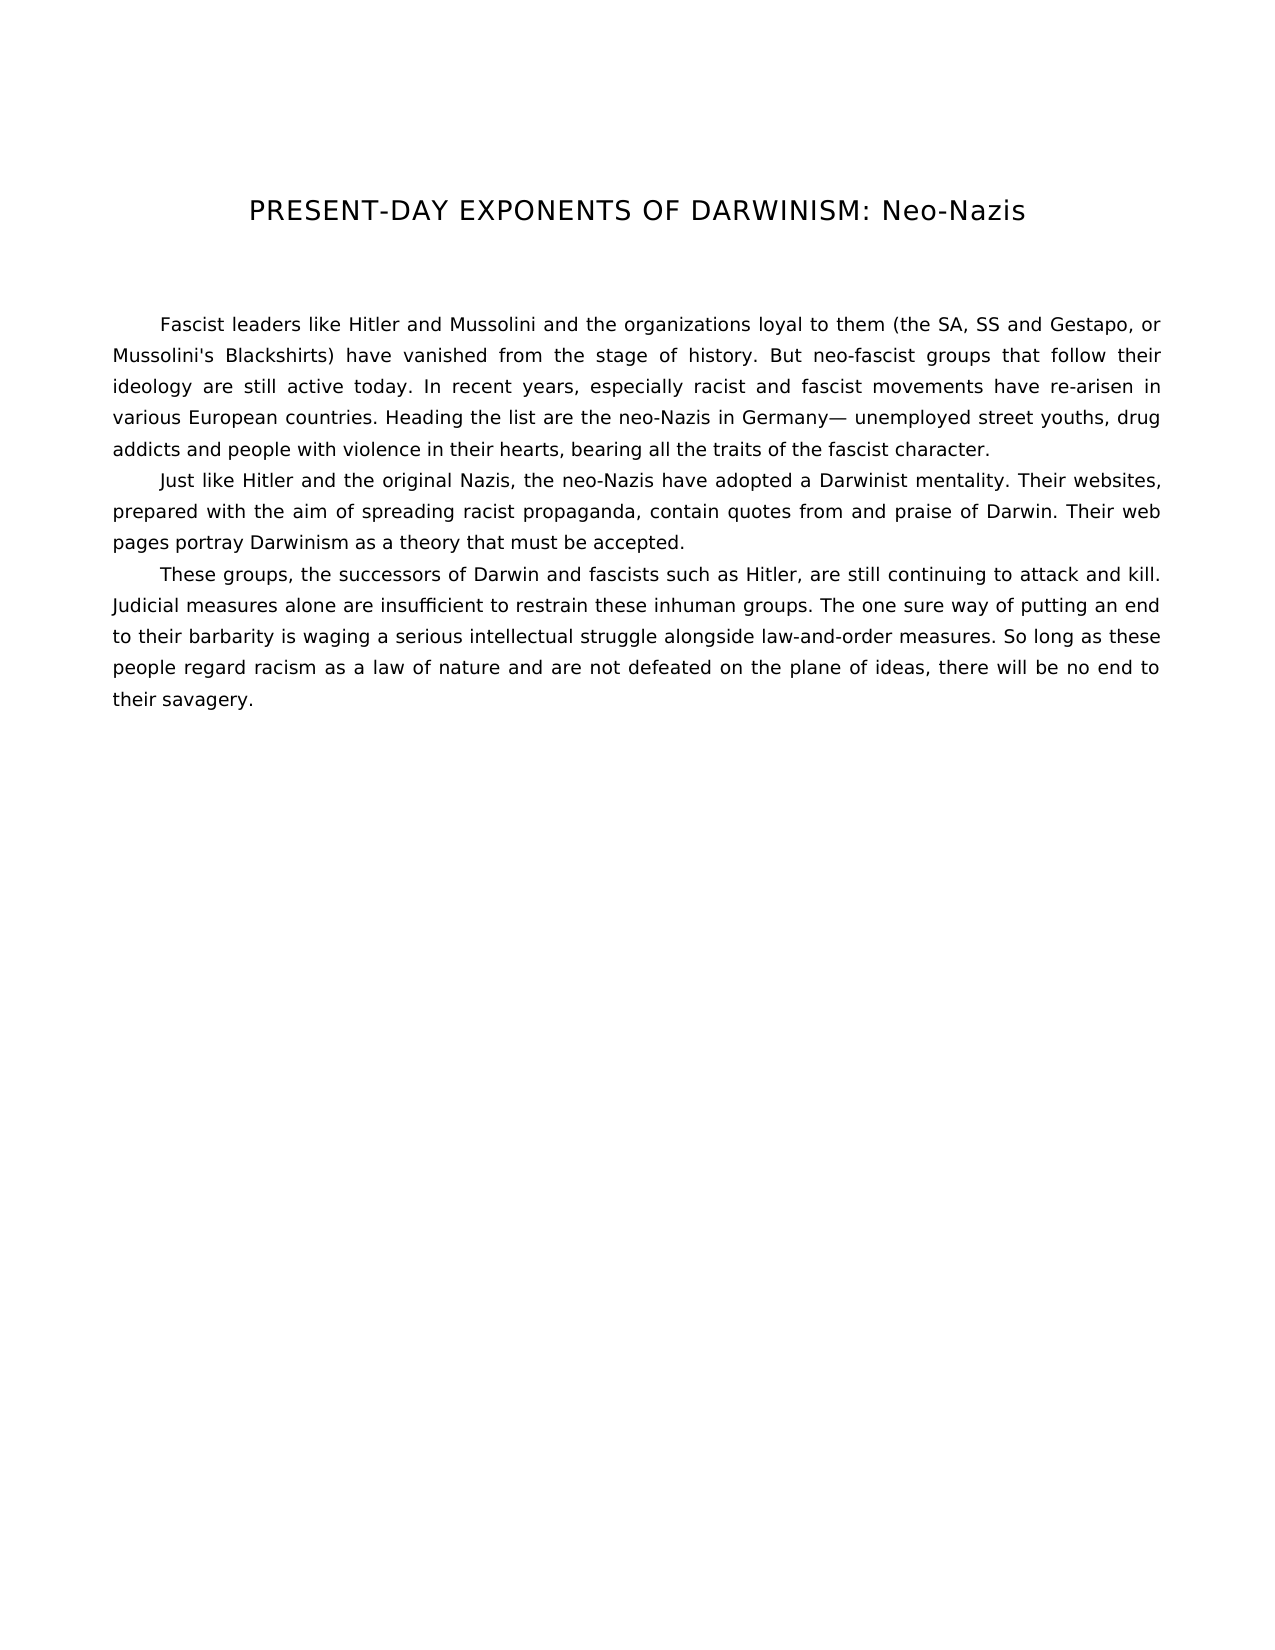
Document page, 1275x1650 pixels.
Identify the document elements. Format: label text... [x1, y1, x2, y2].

text Fascist leaders like Hitler and Mussolini and the organizations loyal to them (the SA, SS and Gestapo, or Mussolini's Blackshirts) have vanished from the stage of history. But neo-fascist groups that follow their ideology are still active today. In recent years, especially racist and fascist movements have re-arisen in various European countries. Heading the list are the neo-Nazis in Germany— unemployed street youths, drug addicts and people with violence in their hearts, bearing all the traits of the fascist character. [112, 306, 1162, 462]
text Just like Hitler and the original Nazis, the neo-Nazis have adopted a Darwinist mentality. Their websites, prepared with the aim of spreading racist propaganda, contain quotes from and praise of Darwin. Their web pages portray Darwinism as a theory that must be accepted. [112, 462, 1162, 556]
text These groups, the successors of Darwin and fascists such as Hitler, are still continuing to attack and kill. Judicial measures alone are insufficient to restrain these inhuman groups. The one sure way of putting an end to their barbarity is waging a serious intellectual struggle alongside law-and-order measures. So long as these people regard racism as a law of nature and are not defeated on the plane of ideas, there will be no end to their savagery. [112, 556, 1162, 712]
text PRESENT-DAY EXPONENTS OF DARWINISM: Neo-Nazis [112, 190, 1162, 228]
